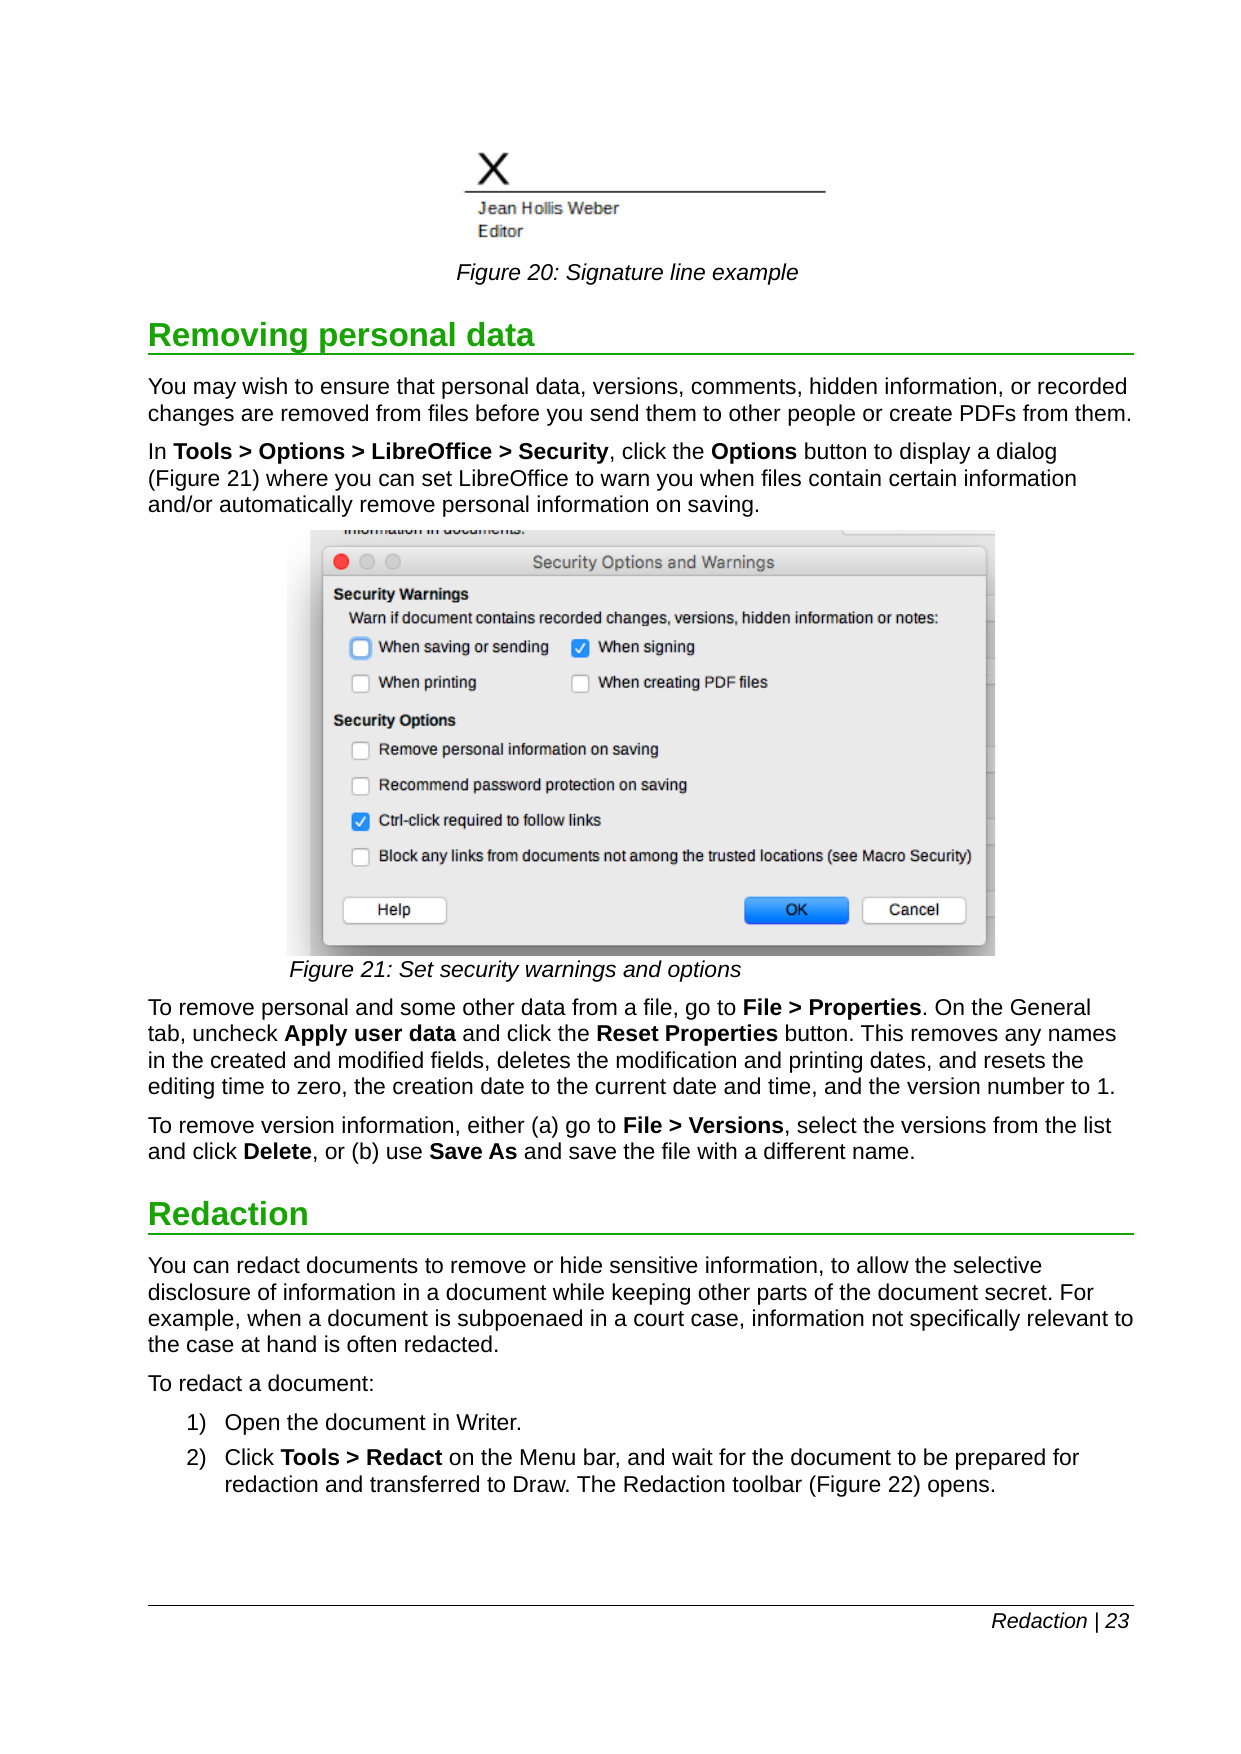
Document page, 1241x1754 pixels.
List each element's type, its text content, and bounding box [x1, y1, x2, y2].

picture [286, 530, 996, 956]
text Figure 21: Set security warnings and options [289, 956, 992, 982]
subtitle Redaction [148, 1194, 1134, 1233]
list Open the document in Writer. [207, 1409, 1134, 1436]
picture [456, 118, 826, 248]
list Click Tools > Redact on the Menu bar, and wait for the document to be prepared for redaction and transferred to Draw. The Redaction toolbar (Figure 22) opens. [207, 1444, 1134, 1497]
text To remove personal and some other data from a file, go to File > Properties. On the General tab, uncheck Apply user data and click the Reset Properties button. This removes any names in the created and modified fields, deletes the modification and printing dates, and resets the editing time to zero, the creation date to the current date and time, and the version number to 1. [148, 994, 1134, 1099]
text You may wish to ensure that personal data, versions, comments, hidden information, or recorded changes are removed from files before you send them to other people or create PDFs from them. [148, 373, 1134, 426]
subtitle Removing personal data [148, 315, 1134, 353]
text In Tools > Options > LibreOffice > Security, click the Options button to display a dialog (Figure 21) where you can set LibreOffice to warn you when files contain certain information and/or automatically remove personal information on saving. [148, 438, 1134, 517]
text To redact a document: [148, 1370, 1134, 1397]
text Figure 20: Signature line example [456, 248, 826, 285]
text To remove version information, either (a) go to File > Versions, select the versions from the list and click Delete, or (b) use Save As and save the file with a different name. [148, 1112, 1134, 1165]
text You can redact documents to remove or hide sensitive information, to allow the selective disclosure of information in a document while keeping other parts of the document secret. For example, when a document is subpoenaed in a court case, information not specifically relevant to the case at hand is often redacted. [148, 1252, 1134, 1358]
